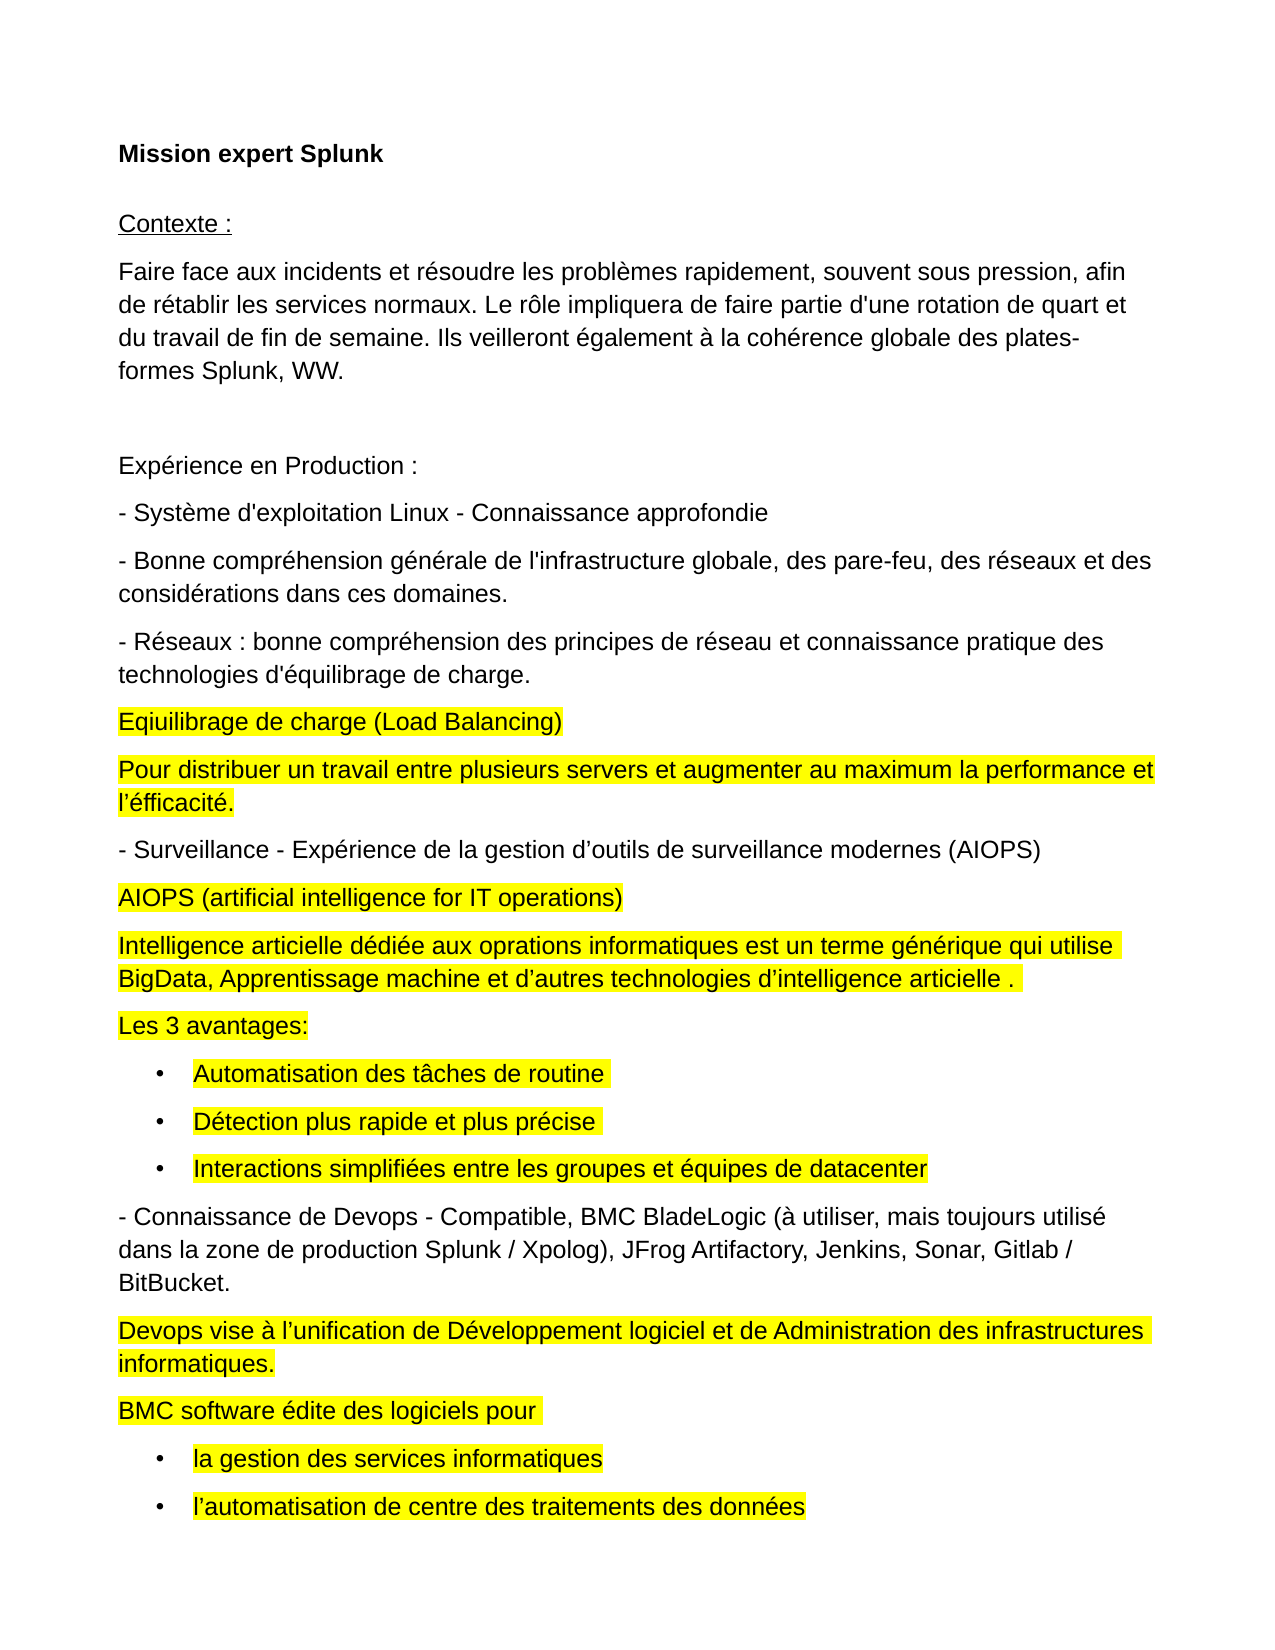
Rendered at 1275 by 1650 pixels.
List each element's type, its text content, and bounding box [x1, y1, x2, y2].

text Faire face aux incidents et résoudre les problèmes rapidement, souvent sous pression, afin de rétablir les services normaux. Le rôle impliquera de faire partie d'une rotation de quart et du travail de fin de semaine. Ils veilleront également à la cohérence globale des plates-formes Splunk, WW. [118, 257, 1157, 384]
text Contexte : [118, 209, 1157, 238]
text Les 3 avantages: [118, 1011, 1157, 1040]
text - Réseaux : bonne compréhension des principes de réseau et connaissance pratique des technologies d'équilibrage de charge. [118, 627, 1157, 688]
text - Connaissance de Devops - Compatible, BMC BladeLogic (à utiliser, mais toujours utilisé dans la zone de production Splunk / Xpolog), JFrog Artifactory, Jenkins, Sonar, Gitlab / BitBucket. [118, 1202, 1157, 1297]
list Automatisation des tâches de routine [156, 1059, 1157, 1088]
list l’automatisation de centre des traitements des données [156, 1492, 1157, 1521]
text BMC software édite des logiciels pour [118, 1396, 1157, 1425]
text - Bonne compréhension générale de l'infrastructure globale, des pare-feu, des réseaux et des considérations dans ces domaines. [118, 546, 1157, 608]
text Pour distribuer un travail entre plusieurs servers et augmenter au maximum la performance et l’éfficacité. [118, 755, 1157, 817]
subtitle Mission expert Splunk [118, 139, 1157, 168]
text Devops vise à l’unification de Développement logiciel et de Administration des infrastructures informatiques. [118, 1316, 1157, 1377]
text - Système d'exploitation Linux - Connaissance approfondie [118, 498, 1157, 527]
text Expérience en Production : [118, 451, 1157, 479]
text Intelligence articielle dédiée aux oprations informatiques est un terme générique qui utilise BigData, Apprentissage machine et d’autres technologies d’intelligence articielle . [118, 931, 1157, 992]
list Interactions simplifiées entre les groupes et équipes de datacenter [156, 1154, 1157, 1183]
text AIOPS (artificial intelligence for IT operations) [118, 883, 1157, 912]
list Détection plus rapide et plus précise [156, 1107, 1157, 1136]
list la gestion des services informatiques [156, 1444, 1157, 1473]
text Eqiuilibrage de charge (Load Balancing) [118, 707, 1157, 736]
text - Surveillance - Expérience de la gestion d’outils de surveillance modernes (AIOPS) [118, 836, 1157, 864]
